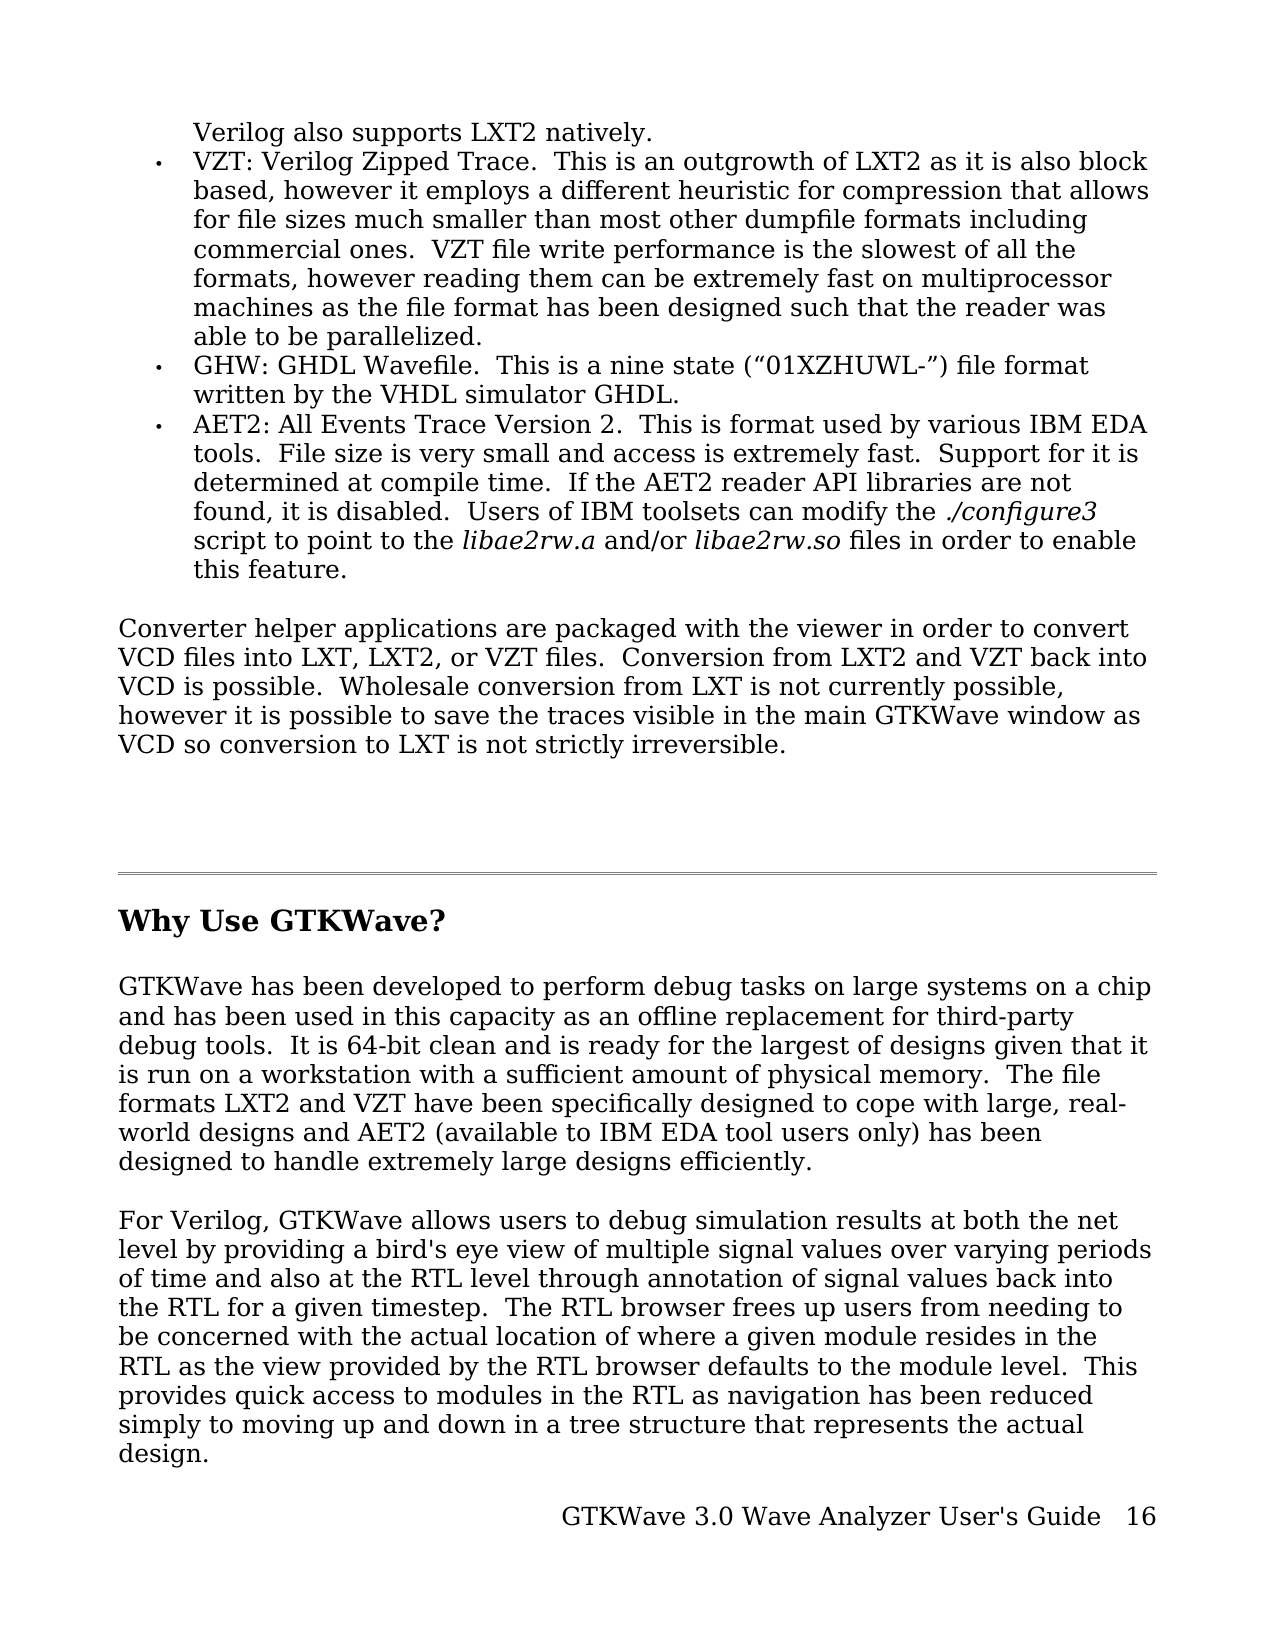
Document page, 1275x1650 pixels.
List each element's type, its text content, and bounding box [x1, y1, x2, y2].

text Why Use GTKWave? [118, 904, 1157, 938]
text GTKWave has been developed to perform debug tasks on large systems on a chip and has been used in this capacity as an offline replacement for third-party debug tools. It is 64-bit clean and is ready for the largest of designs given that it is run on a workstation with a sufficient amount of physical memory. The file formats LXT2 and VZT have been specifically designed to cope with large, real-world designs and AET2 (available to IBM EDA tool users only) has been designed to handle extremely large designs efficiently. [118, 973, 1157, 1177]
list AET2: All Events Trace Version 2. This is format used by various IBM EDA tools. File size is very small and access is extremely fast. Support for it is determined at compile time. If the AET2 reader API libraries are not found, it is disabled. Users of IBM toolsets can modify the ./configure3 script to point to the libae2rw.a and/or libae2rw.so files in order to enable this feature. [156, 410, 1157, 585]
list VZT: Verilog Zipped Trace. This is an outgrowth of LXT2 as it is also block based, however it employs a different heuristic for compression that allows for file sizes much smaller than most other dumpfile formats including commercial ones. VZT file write performance is the slowest of all the formats, however reading them can be extremely fast on multiprocessor machines as the file format has been designed such that the reader was able to be parallelized. [156, 147, 1157, 351]
text For Verilog, GTKWave allows users to debug simulation results at both the net level by providing a bird's eye view of multiple signal values over varying periods of time and also at the RTL level through annotation of signal values back into the RTL for a given timestep. The RTL browser frees up users from needing to be concerned with the actual location of where a given module resides in the RTL as the view provided by the RTL browser defaults to the module level. This provides quick access to modules in the RTL as navigation has been reduced simply to moving up and down in a tree structure that represents the actual design. [118, 1206, 1157, 1468]
list Verilog also supports LXT2 natively. [156, 118, 1157, 147]
text Converter helper applications are packaged with the viewer in order to convert VCD files into LXT, LXT2, or VZT files. Conversion from LXT2 and VZT back into VCD is possible. Wholesale conversion from LXT is not currently possible, however it is possible to save the traces visible in the main GTKWave window as VCD so conversion to LXT is not strictly irreversible. [118, 614, 1157, 760]
list GHW: GHDL Wavefile. This is a nine state (“01XZHUWL-”) file format written by the VHDL simulator GHDL. [156, 351, 1157, 410]
